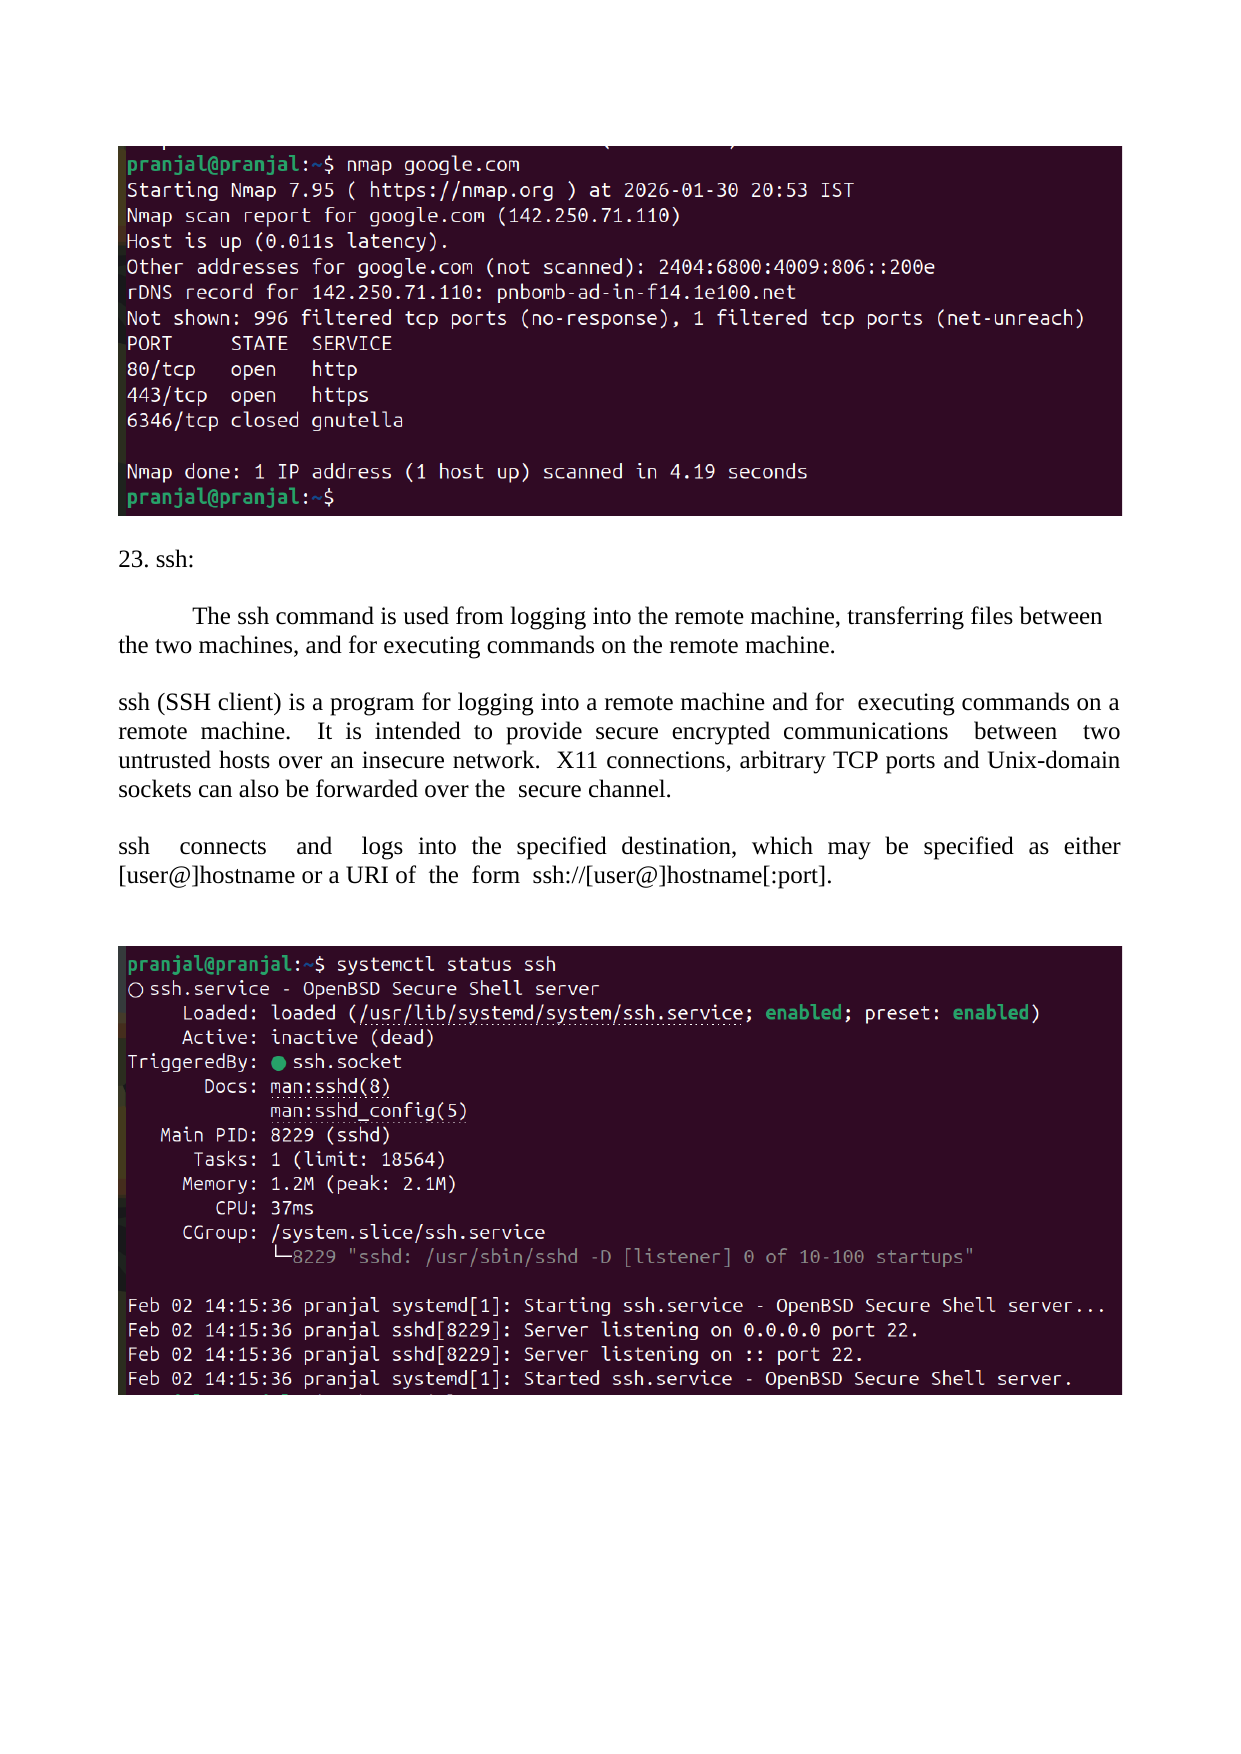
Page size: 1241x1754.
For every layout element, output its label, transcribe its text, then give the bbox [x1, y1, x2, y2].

picture [118, 946, 1123, 1395]
picture [118, 146, 1123, 516]
text The ssh command is used from logging into the remote machine, transferring files between the two machines, and for executing commands on the remote machine. [118, 601, 1122, 659]
text ssh connects and logs into the specified destination, which may be specified as either [user@]hostname or a URI of the form ssh://[user@]hostname[:port]. [118, 831, 1122, 889]
text 23. ssh: [118, 544, 1122, 573]
text ssh (SSH client) is a program for logging into a remote machine and for executing commands on a remote machine. It is intended to provide secure encrypted communications between two untrusted hosts over an insecure network. X11 connections, arbitrary TCP ports and Unix-domain sockets can also be forwarded over the secure channel. [118, 687, 1122, 802]
